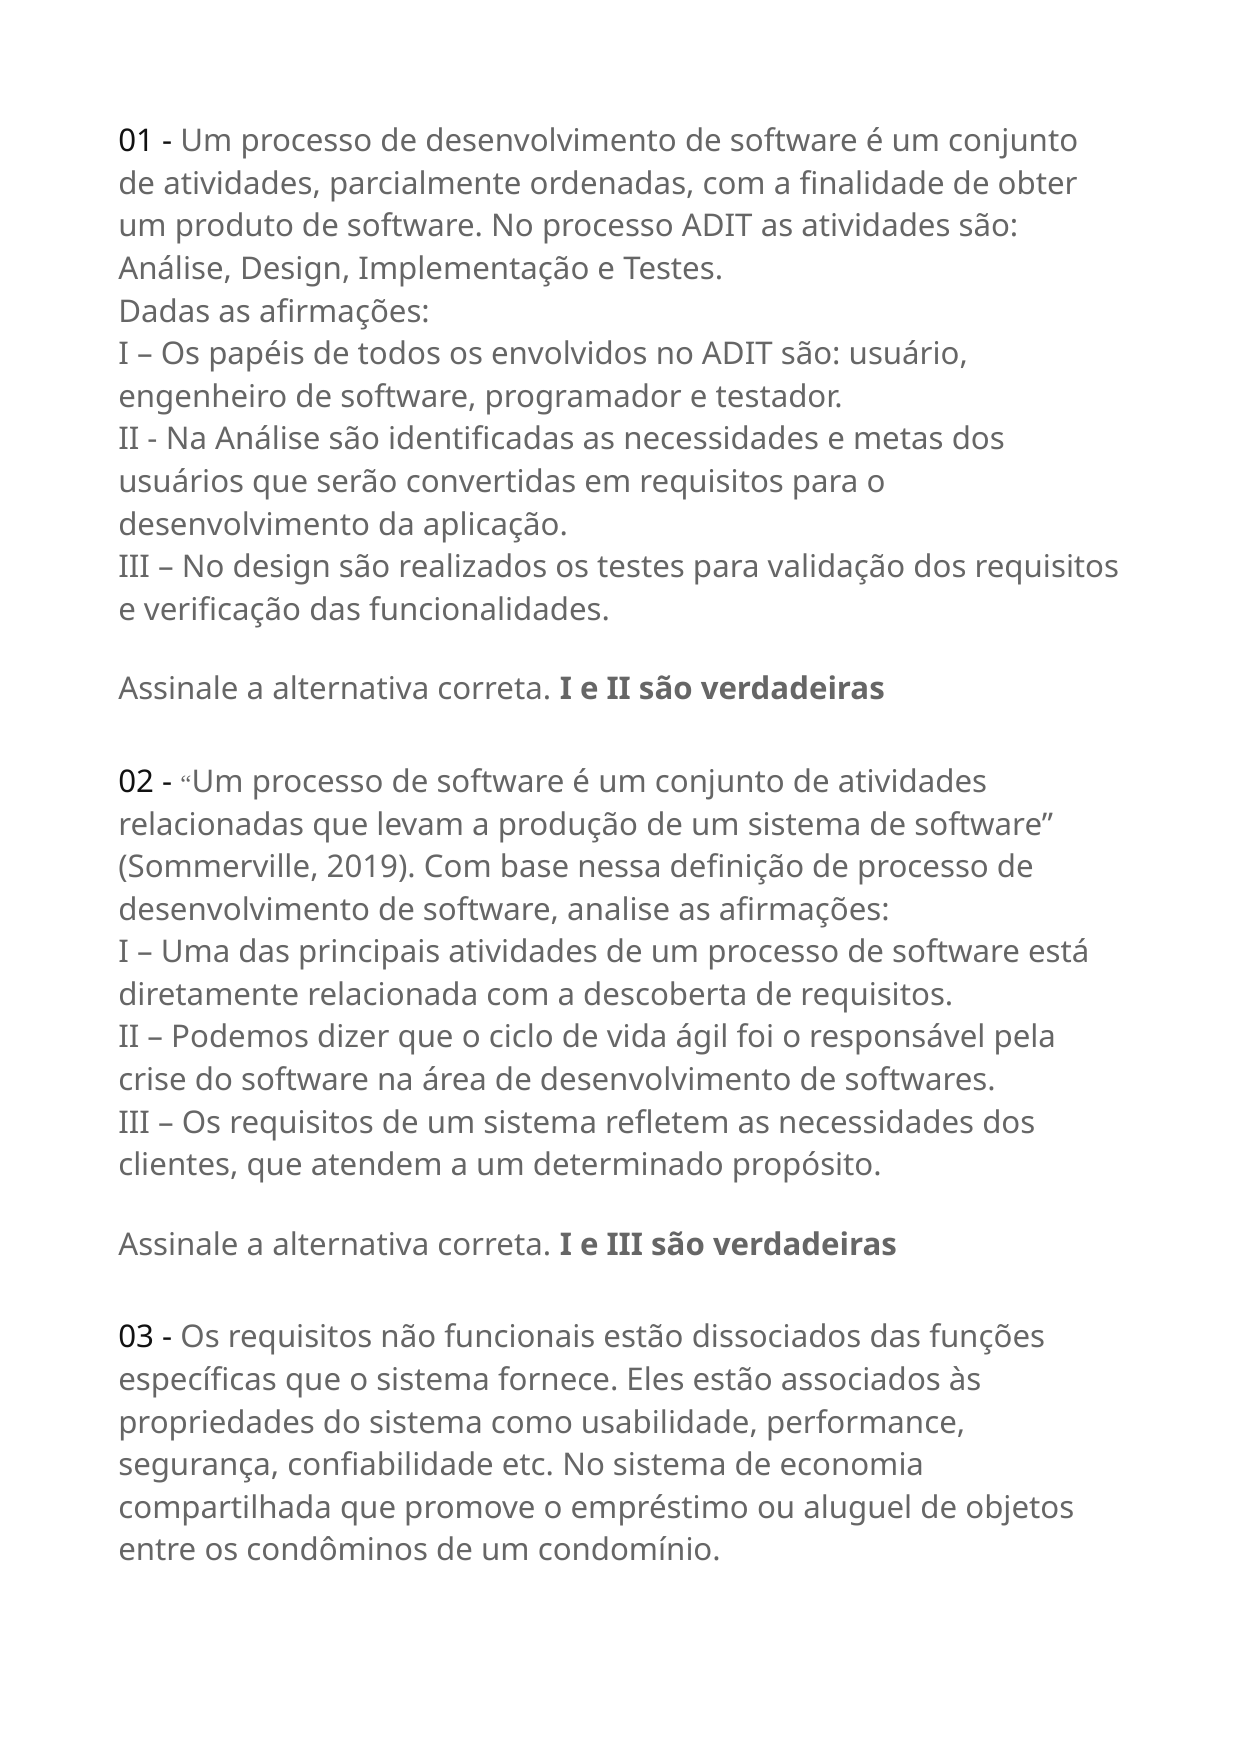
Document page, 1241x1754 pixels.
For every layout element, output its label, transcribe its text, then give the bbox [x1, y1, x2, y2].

text 03 - Os requisitos não funcionais estão dissociados das funções específicas que o sistema fornece. Eles estão associados às propriedades do sistema como usabilidade, performance, segurança, confiabilidade etc. No sistema de economia compartilhada que promove o empréstimo ou aluguel de objetos entre os condôminos de um condomínio. [118, 1314, 1122, 1570]
text Assinale a alternativa correta. I e III são verdadeiras [118, 1214, 1059, 1264]
text 01 - Um processo de desenvolvimento de software é um conjunto de atividades, parcialmente ordenadas, com a finalidade de obter um produto de software. No processo ADIT as atividades são: Análise, Design, Implementação e Testes. Dadas as afirmações: I – Os papéis de todos os envolvidos no ADIT são: usuário, engenheiro de software, programador e testador. II - Na Análise são identificadas as necessidades e metas dos usuários que serão convertidas em requisitos para o desenvolvimento da aplicação. III – No design são realizados os testes para validação dos requisitos e verificação das funcionalidades. [118, 118, 1122, 629]
text Assinale a alternativa correta. I e II são verdadeiras [118, 659, 1059, 709]
text 02 - “Um processo de software é um conjunto de atividades relacionadas que levam a produção de um sistema de software” (Sommerville, 2019). Com base nessa definição de processo de desenvolvimento de software, analise as afirmações: I – Uma das principais atividades de um processo de software está diretamente relacionada com a descoberta de requisitos. II – Podemos dizer que o ciclo de vida ágil foi o responsável pela crise do software na área de desenvolvimento de softwares. III – Os requisitos de um sistema refletem as necessidades dos clientes, que atendem a um determinado propósito. [118, 759, 1122, 1185]
